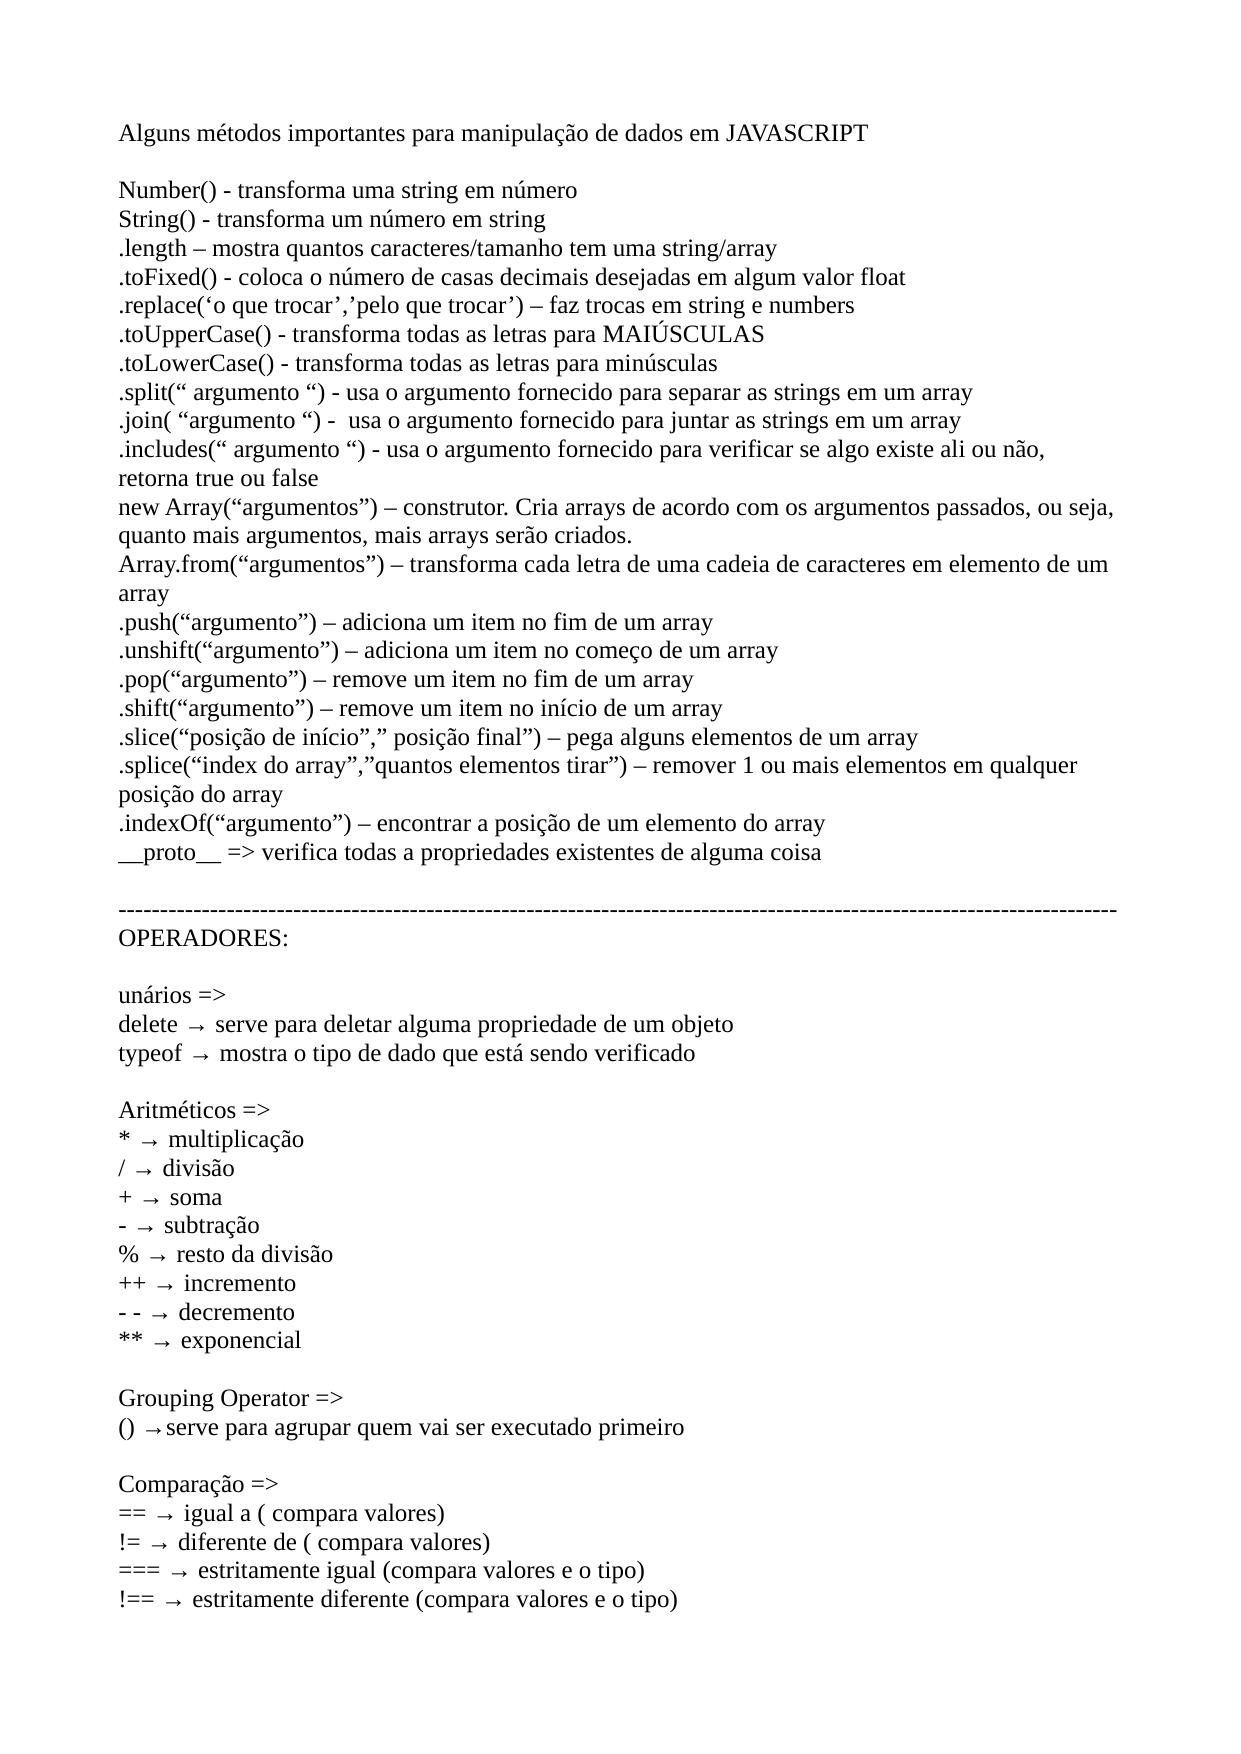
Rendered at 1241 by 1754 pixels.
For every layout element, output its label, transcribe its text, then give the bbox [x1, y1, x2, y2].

text + → soma [118, 1182, 1122, 1211]
text unários => [118, 981, 1122, 1009]
text % → resto da divisão [118, 1239, 1122, 1268]
text - → subtração [118, 1211, 1122, 1239]
text OPERADORES: [118, 923, 1122, 952]
text * → multiplicação [118, 1124, 1122, 1153]
text Grouping Operator => [118, 1383, 1122, 1412]
text .toFixed() - coloca o número de casas decimais desejadas em algum valor float [118, 262, 1122, 291]
text .pop(“argumento”) – remove um item no fim de um array [118, 664, 1122, 693]
text Array.from(“argumentos”) – transforma cada letra de uma cadeia de caracteres em elemento de um array [118, 549, 1122, 607]
text __proto__ => verifica todas a propriedades existentes de alguma coisa [118, 837, 1122, 866]
text / → divisão [118, 1153, 1122, 1182]
text () →serve para agrupar quem vai ser executado primeiro [118, 1412, 1122, 1441]
text .unshift(“argumento”) – adiciona um item no começo de um array [118, 636, 1122, 664]
text Comparação => [118, 1469, 1122, 1498]
text typeof → mostra o tipo de dado que está sendo verificado [118, 1038, 1122, 1067]
text String() - transforma um número em string [118, 204, 1122, 233]
text delete → serve para deletar alguma propriedade de um objeto [118, 1009, 1122, 1038]
text Aritméticos => [118, 1096, 1122, 1124]
text .toUpperCase() - transforma todas as letras para MAIÚSCULAS [118, 319, 1122, 348]
text Alguns métodos importantes para manipulação de dados em JAVASCRIPT [118, 118, 1122, 147]
text .splice(“index do array”,”quantos elementos tirar”) – remover 1 ou mais elementos em qualquer posição do array [118, 751, 1122, 808]
text != → diferente de ( compara valores) [118, 1527, 1122, 1556]
text .shift(“argumento”) – remove um item no início de um array [118, 693, 1122, 722]
text !== → estritamente diferente (compara valores e o tipo) [118, 1584, 1122, 1613]
text new Array(“argumentos”) – construtor. Cria arrays de acordo com os argumentos passados, ou seja, quanto mais argumentos, mais arrays serão criados. [118, 492, 1122, 549]
text .slice(“posição de início”,” posição final”) – pega alguns elementos de um array [118, 722, 1122, 751]
text .push(“argumento”) – adiciona um item no fim de um array [118, 607, 1122, 636]
text ------------------------------------------------------------------------------------------------------------------------ [118, 894, 1122, 923]
text ** → exponencial [118, 1326, 1122, 1354]
text Number() - transforma uma string em número [118, 147, 1122, 204]
text ++ → incremento [118, 1268, 1122, 1297]
text .join( “argumento “) - usa o argumento fornecido para juntar as strings em um array [118, 406, 1122, 434]
text .includes(“ argumento “) - usa o argumento fornecido para verificar se algo existe ali ou não, retorna true ou false [118, 434, 1122, 492]
text .split(“ argumento “) - usa o argumento fornecido para separar as strings em um array [118, 377, 1122, 406]
text .replace(‘o que trocar’,’pelo que trocar’) – faz trocas em string e numbers [118, 291, 1122, 319]
text - - → decremento [118, 1297, 1122, 1326]
text .length – mostra quantos caracteres/tamanho tem uma string/array [118, 233, 1122, 262]
text === → estritamente igual (compara valores e o tipo) [118, 1556, 1122, 1584]
text .toLowerCase() - transforma todas as letras para minúsculas [118, 348, 1122, 377]
text .indexOf(“argumento”) – encontrar a posição de um elemento do array [118, 808, 1122, 837]
text == → igual a ( compara valores) [118, 1498, 1122, 1527]
